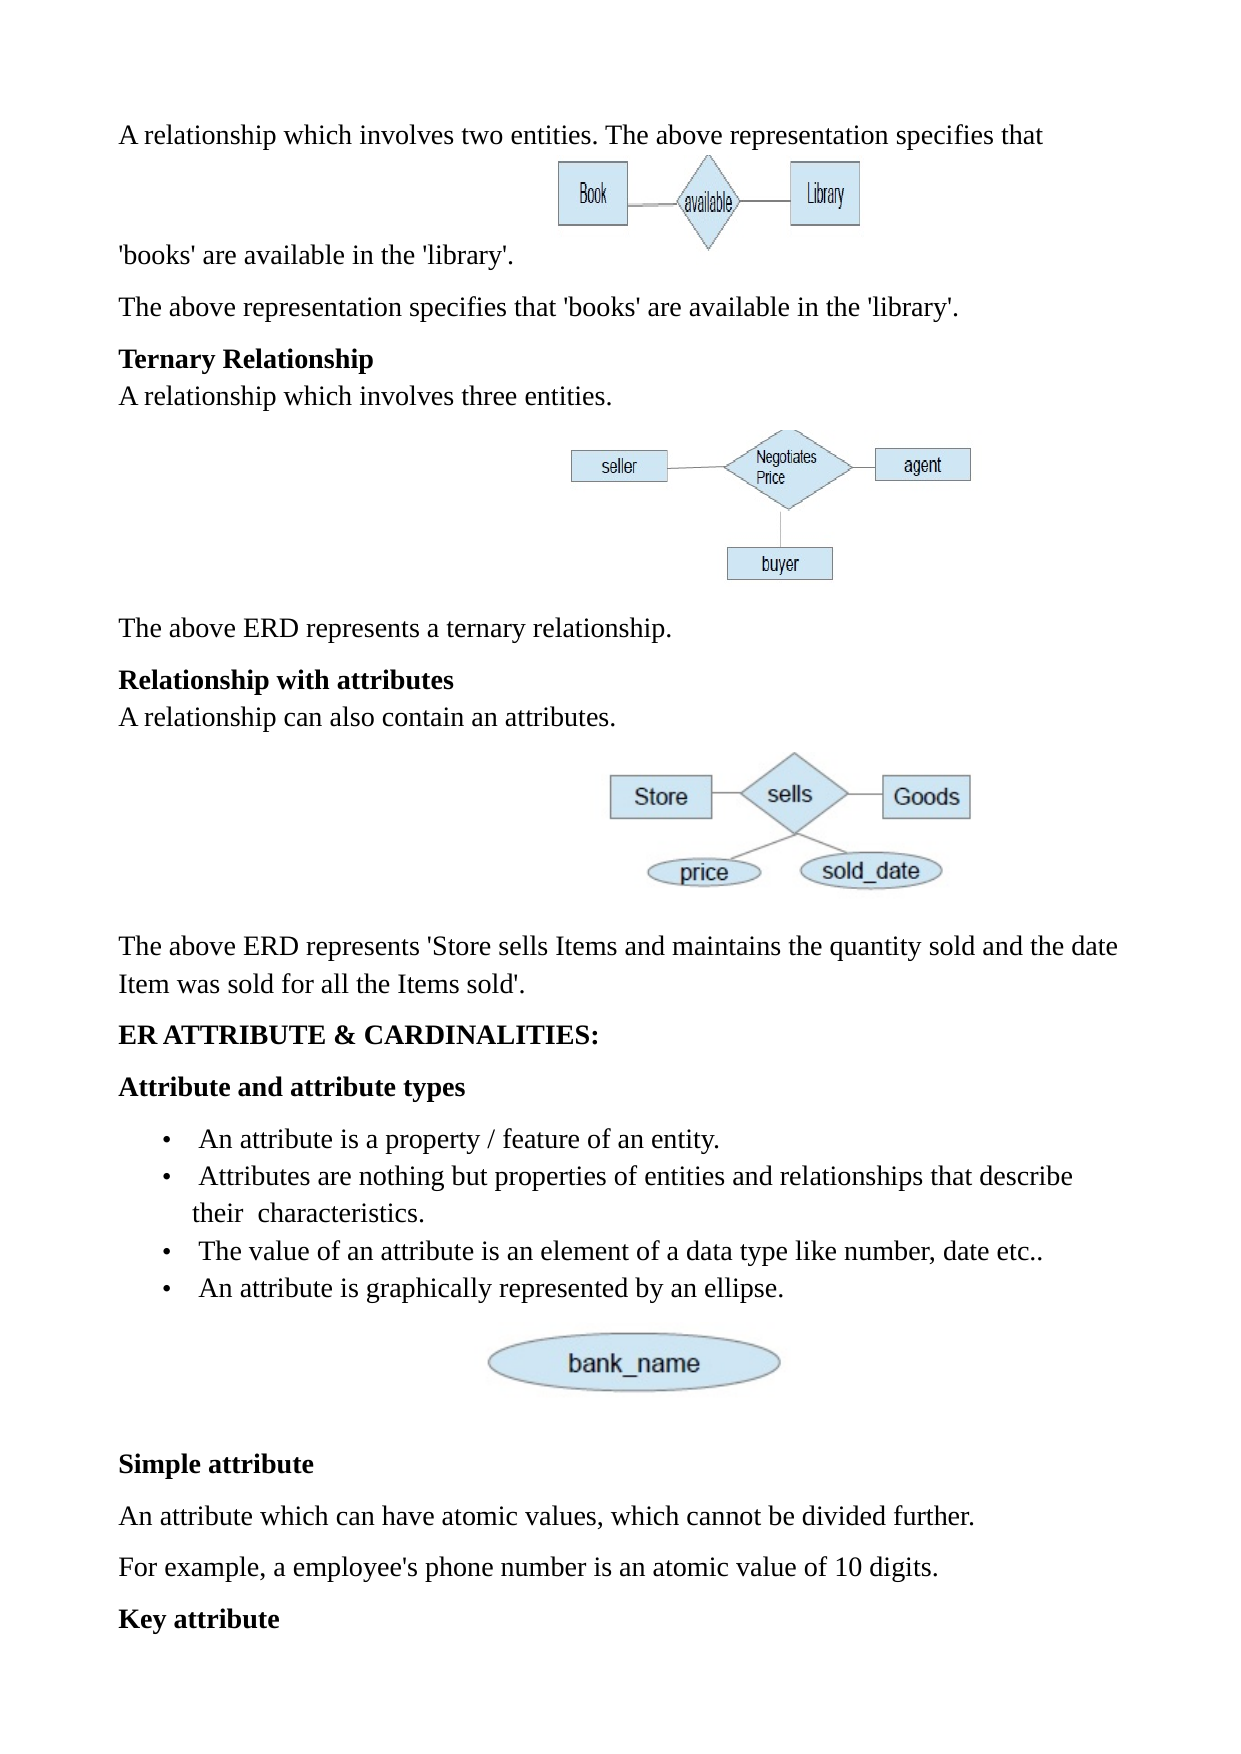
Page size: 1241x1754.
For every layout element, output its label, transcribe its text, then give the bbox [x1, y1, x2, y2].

list An attribute is graphically represented by an ellipse. [162, 1271, 1122, 1303]
text The above ERD represents 'Store sells Items and maintains the quantity sold and the date Item was sold for all the Items sold'. [118, 929, 1122, 999]
list The value of an attribute is an element of a data type like number, date etc.. [162, 1233, 1122, 1266]
text Ternary Relationship A relationship which involves three entities. [118, 342, 1122, 411]
text A relationship which involves two entities. The above representation specifies that 'books' are available in the 'library'. [118, 118, 1122, 271]
text For example, a employee's phone number is an atomic value of 10 digits. [118, 1550, 1122, 1583]
picture [474, 1322, 792, 1423]
text An attribute which can have atomic values, which cannot be divided further. [118, 1498, 1122, 1531]
text Relationship with attributes A relationship can also contain an attributes. [118, 663, 1122, 733]
text ER ATTRIBUTE & CARDINALITIES: [118, 1018, 1122, 1051]
text Attribute and attribute types [118, 1070, 1122, 1103]
list An attribute is a property / feature of an entity. [162, 1122, 1122, 1154]
text The above representation specifies that 'books' are available in the 'library'. [118, 290, 1122, 322]
picture [568, 752, 1006, 906]
picture [555, 430, 994, 587]
text Key attribute [118, 1602, 1122, 1634]
text Simple attribute [118, 1447, 1122, 1479]
picture [539, 155, 884, 265]
text The above ERD represents a ternary relationship. [118, 611, 1122, 644]
list Attributes are nothing but properties of entities and relationships that describe their characteristics. [162, 1159, 1122, 1229]
